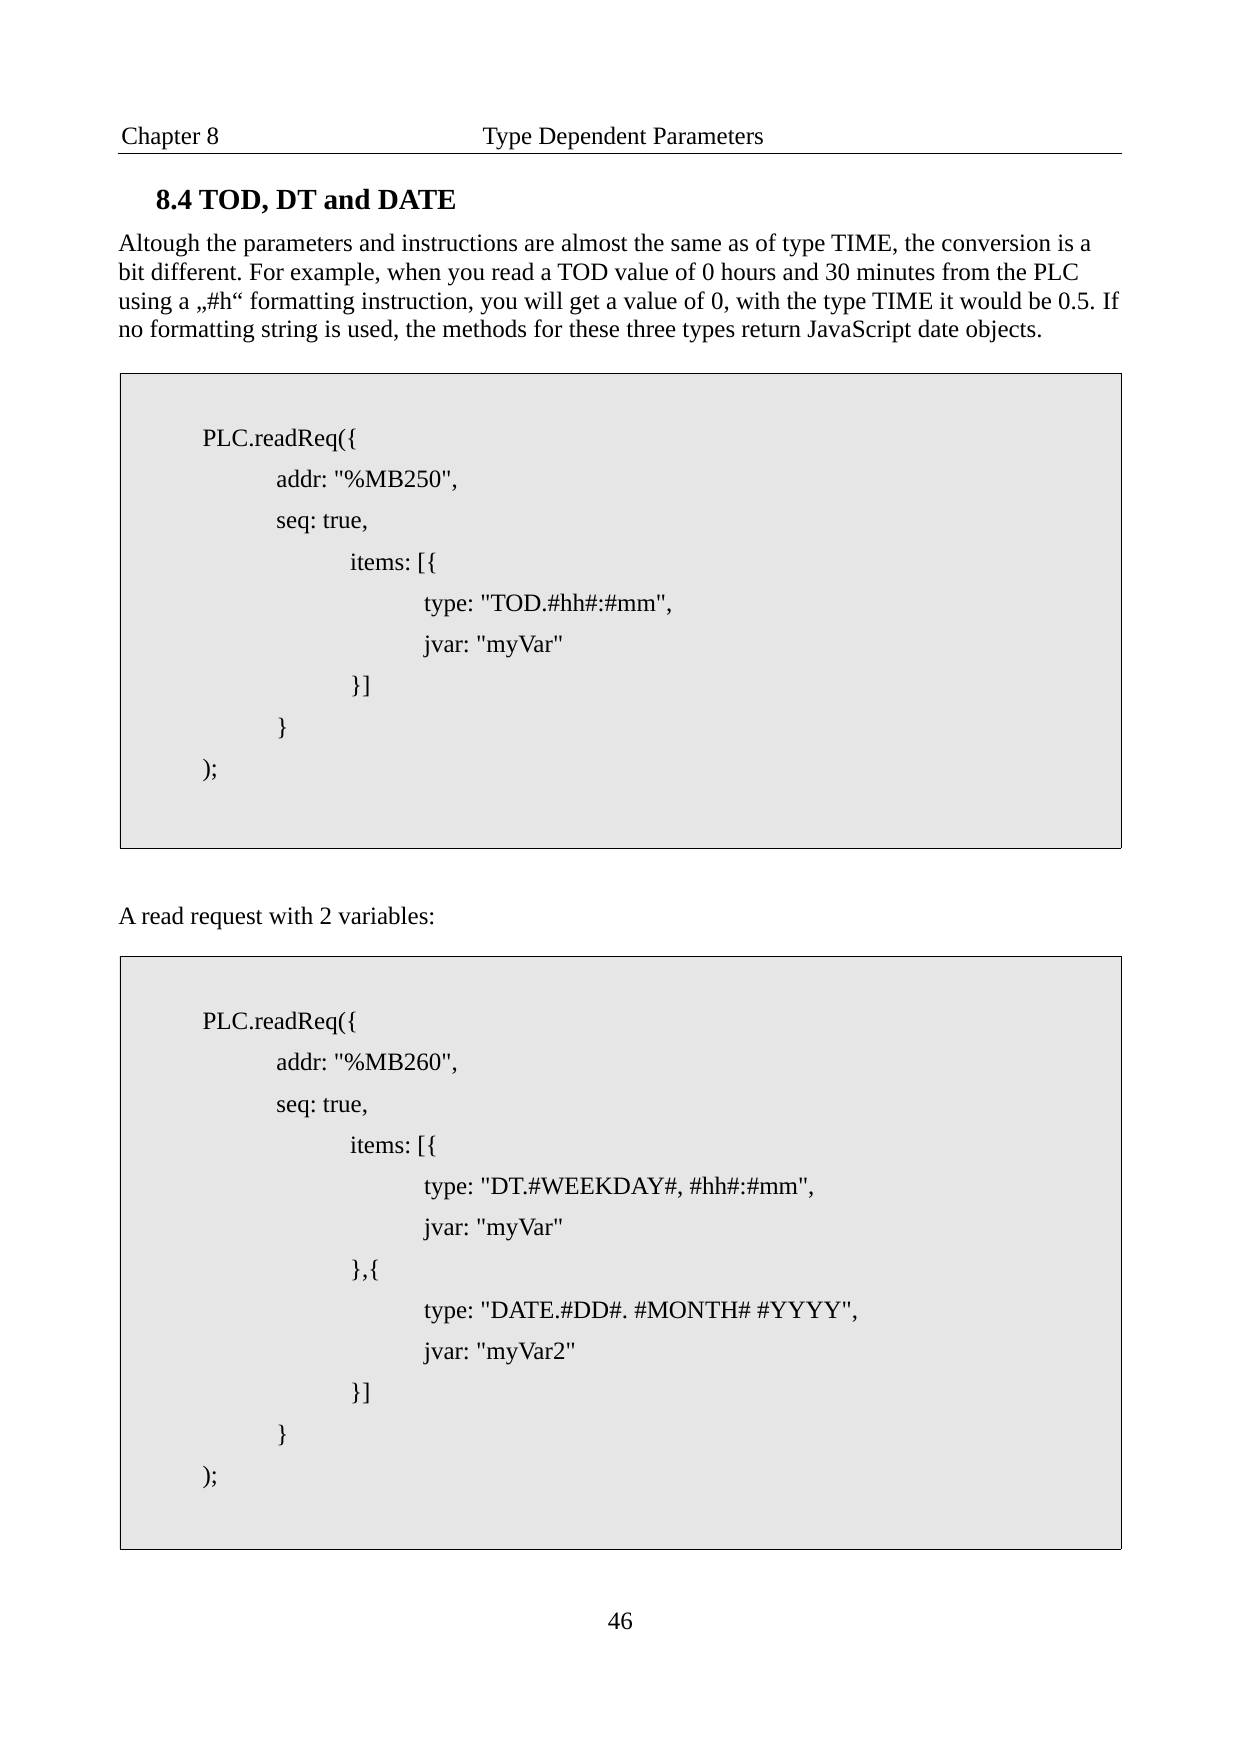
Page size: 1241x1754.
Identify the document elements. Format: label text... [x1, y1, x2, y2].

text type: "DT.#WEEKDAY#, #hh#:#mm", [128, 1171, 1112, 1200]
text },{ [128, 1254, 1112, 1282]
text type: "DATE.#DD#. #MONTH# #YYYY", [128, 1295, 1112, 1324]
text jvar: "myVar" [128, 1212, 1112, 1241]
subtitle 8.4 TOD, DT and DATE [156, 182, 1122, 216]
text } [128, 712, 1112, 741]
text jvar: "myVar2" [128, 1336, 1112, 1365]
text jvar: "myVar" [128, 629, 1112, 658]
text addr: "%MB260", [128, 1047, 1112, 1076]
text items: [{ [128, 1130, 1112, 1159]
text ); [128, 753, 1112, 782]
text items: [{ [128, 547, 1112, 576]
text A read request with 2 variables: [118, 901, 1122, 929]
text }] [128, 1377, 1112, 1406]
text PLC.readReq({ [128, 1006, 1112, 1035]
text PLC.readReq({ [128, 423, 1112, 452]
text addr: "%MB250", [128, 464, 1112, 493]
text }] [128, 671, 1112, 699]
text ); [128, 1460, 1112, 1489]
text seq: true, [128, 1089, 1112, 1117]
text type: "TOD.#hh#:#mm", [128, 588, 1112, 617]
text } [128, 1419, 1112, 1447]
text seq: true, [128, 506, 1112, 534]
text Altough the parameters and instructions are almost the same as of type TIME, the conversion is a bit different. For example, when you read a TOD value of 0 hours and 30 minutes from the PLC using a „#h“ formatting instruction, you will get a value of 0, with the type TIME it would be 0.5. If no formatting string is used, the methods for these three types return JavaScript date objects. [118, 228, 1122, 343]
